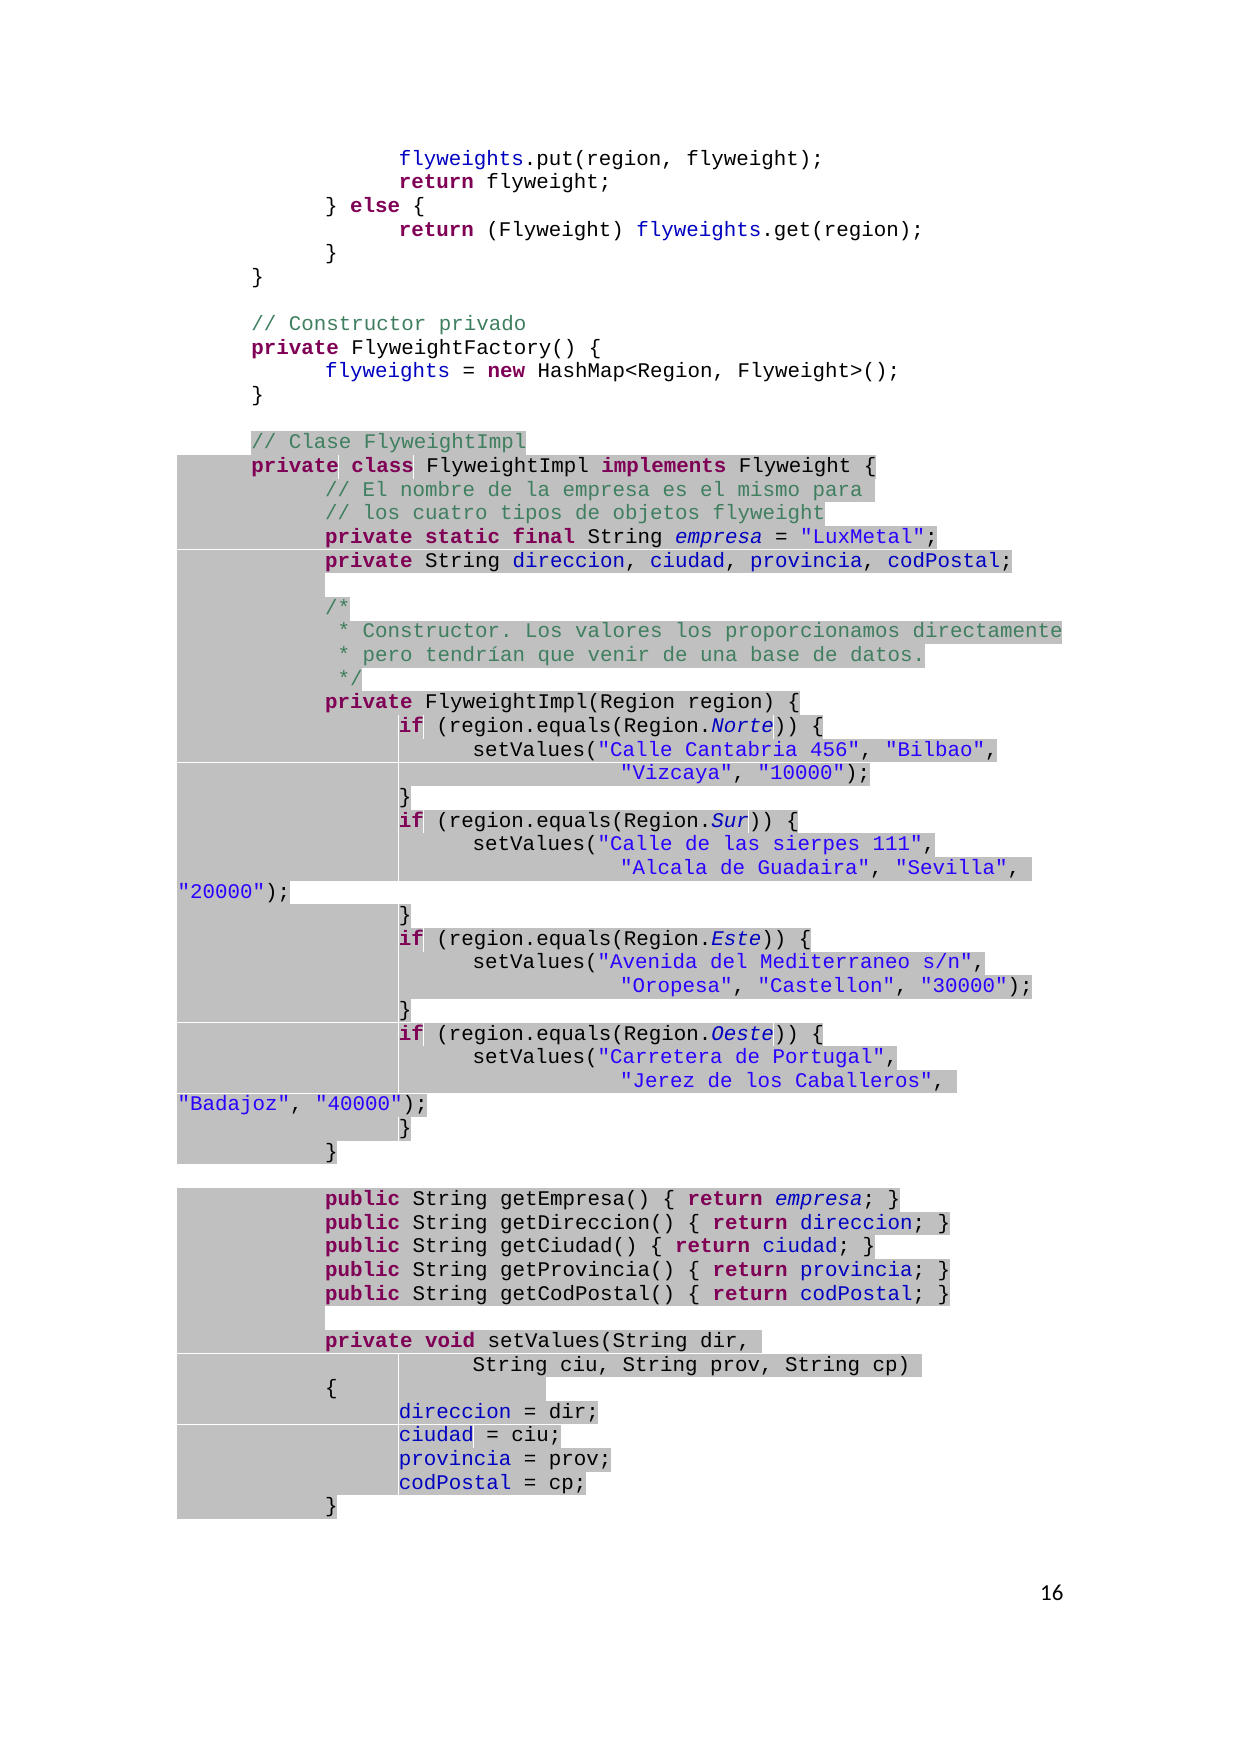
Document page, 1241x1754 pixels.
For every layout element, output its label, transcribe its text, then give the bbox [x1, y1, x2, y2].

text if (region.equals(Region.Oeste)) { [177, 1022, 1063, 1046]
text private static final String empresa = "LuxMetal"; [177, 526, 1063, 549]
text direccion = dir; [177, 1401, 1063, 1424]
text private void setValues(String dir, [177, 1330, 1063, 1353]
text * pero tendrían que venir de una base de datos. [177, 644, 1063, 668]
text setValues("Calle Cantabria 456", "Bilbao", [177, 739, 1063, 762]
text } [177, 1495, 1063, 1519]
text if (region.equals(Region.Este)) { [177, 928, 1063, 952]
text if (region.equals(Region.Sur)) { [177, 810, 1063, 833]
text ciudad = ciu; [177, 1424, 1063, 1448]
text private FlyweightImpl(Region region) { [177, 691, 1063, 715]
text { [177, 1377, 1063, 1401]
text } [177, 786, 1063, 810]
text } [177, 904, 1063, 928]
text private class FlyweightImpl implements Flyweight { [177, 455, 1063, 479]
text "Alcala de Guadaira", "Sevilla", "20000"); [177, 857, 1063, 904]
text } [177, 242, 1063, 266]
text flyweights.put(region, flyweight); [177, 148, 1063, 171]
text public String getCodPostal() { return codPostal; } [177, 1283, 1063, 1306]
text // Clase FlyweightImpl [177, 431, 1063, 455]
text } [177, 266, 1063, 289]
text private String direccion, ciudad, provincia, codPostal; [177, 549, 1063, 573]
text } [177, 999, 1063, 1022]
text if (region.equals(Region.Norte)) { [177, 715, 1063, 739]
text public String getCiudad() { return ciudad; } [177, 1235, 1063, 1259]
text private FlyweightFactory() { [177, 337, 1063, 360]
text } else { [177, 195, 1063, 218]
text "Jerez de los Caballeros", "Badajoz", "40000"); [177, 1070, 1063, 1117]
text } [177, 1117, 1063, 1141]
text return (Flyweight) flyweights.get(region); [177, 218, 1063, 242]
text // El nombre de la empresa es el mismo para [177, 479, 1063, 502]
text return flyweight; [177, 171, 1063, 195]
text */ [177, 668, 1063, 691]
text setValues("Carretera de Portugal", [177, 1046, 1063, 1070]
text provincia = prov; [177, 1448, 1063, 1472]
text "Vizcaya", "10000"); [177, 762, 1063, 786]
text String ciu, String prov, String cp) [177, 1353, 1063, 1377]
text flyweights = new HashMap<Region, Flyweight>(); [177, 360, 1063, 384]
text setValues("Avenida del Mediterraneo s/n", [177, 952, 1063, 975]
text "Oropesa", "Castellon", "30000"); [177, 975, 1063, 999]
text codPostal = cp; [177, 1472, 1063, 1495]
text public String getProvincia() { return provincia; } [177, 1259, 1063, 1283]
text // los cuatro tipos de objetos flyweight [177, 502, 1063, 526]
text public String getEmpresa() { return empresa; } [177, 1188, 1063, 1212]
text setValues("Calle de las sierpes 111", [177, 833, 1063, 857]
text } [177, 384, 1063, 408]
text // Constructor privado [177, 313, 1063, 337]
text /* [177, 597, 1063, 621]
text * Constructor. Los valores los proporcionamos directamente [177, 621, 1063, 644]
text } [177, 1141, 1063, 1164]
text public String getDireccion() { return direccion; } [177, 1212, 1063, 1235]
